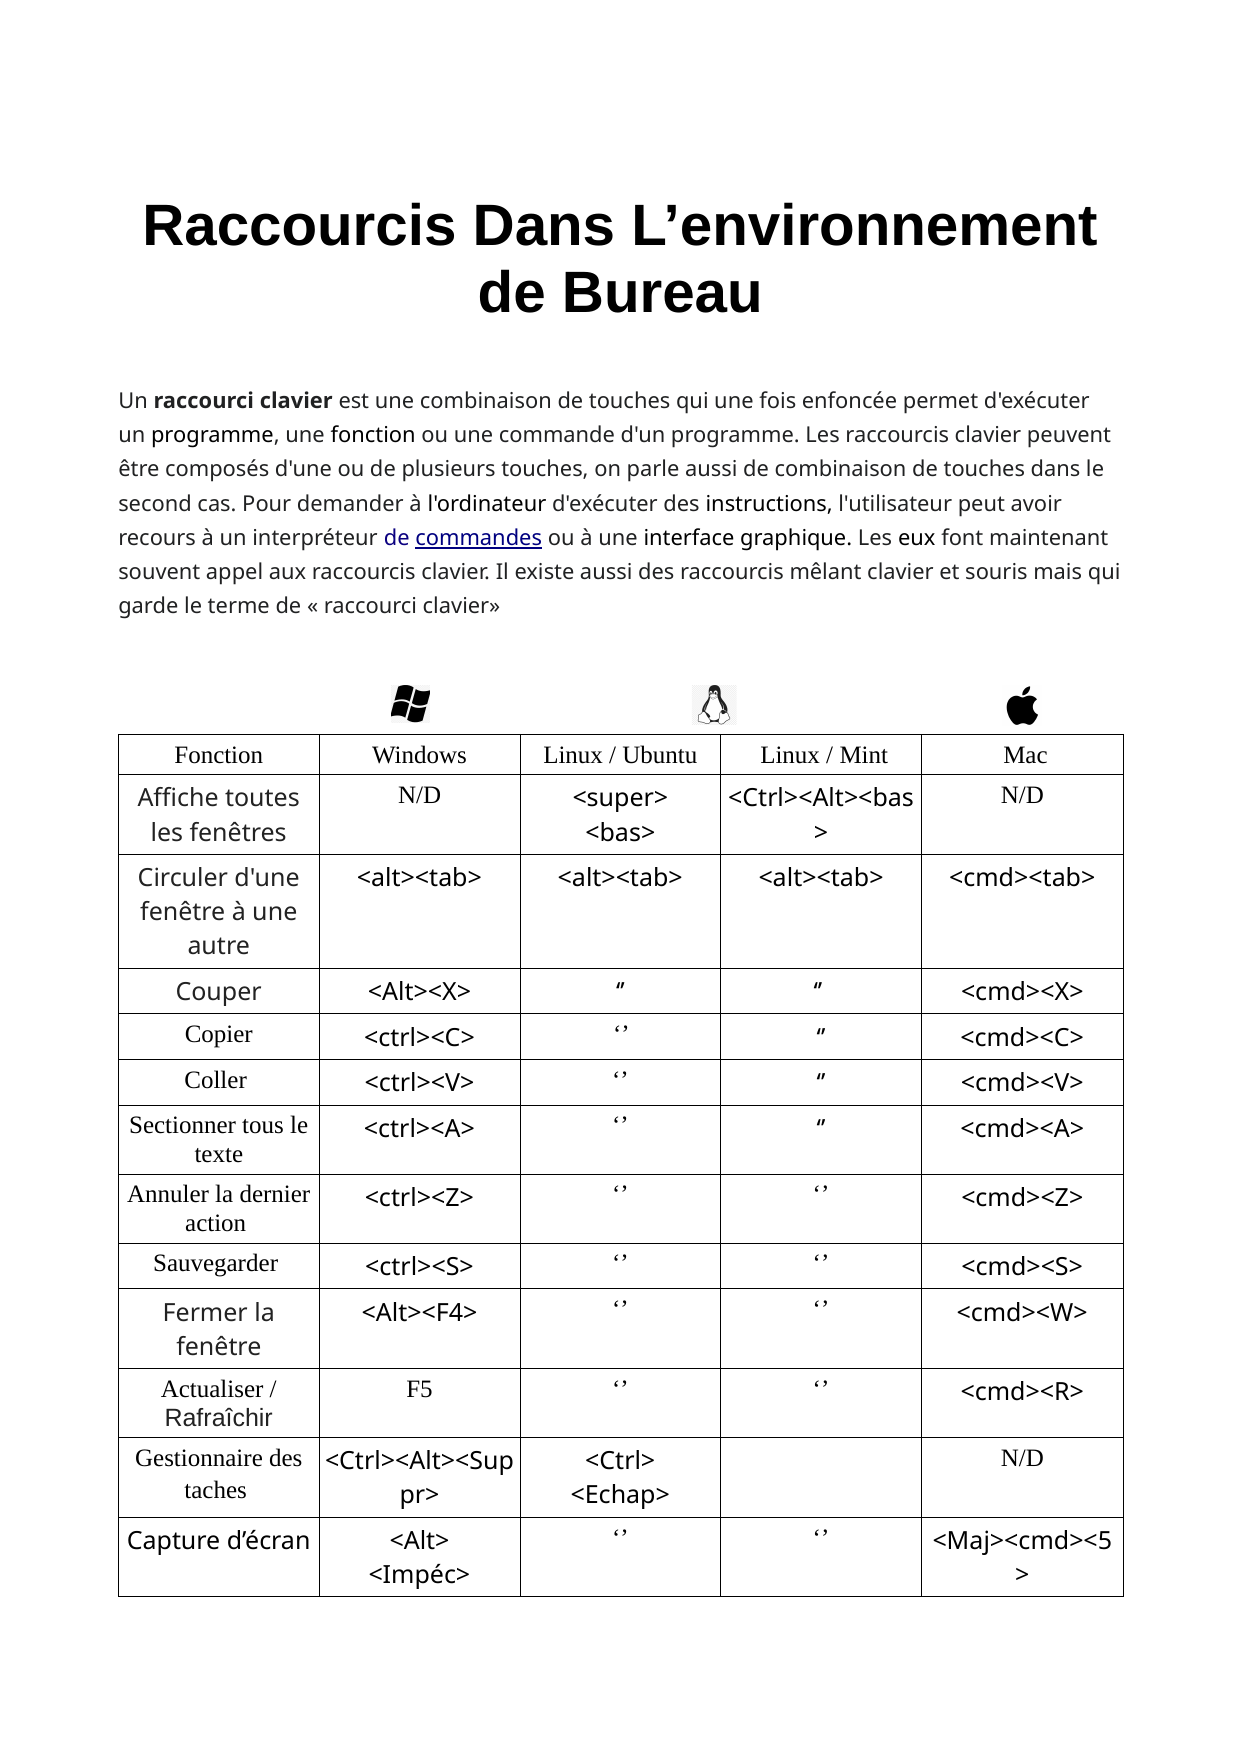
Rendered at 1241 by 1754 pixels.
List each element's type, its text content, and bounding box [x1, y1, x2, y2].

table_cell <alt><tab> [320, 855, 520, 968]
table_cell <Ctrl><Alt><Suppr> [320, 1438, 520, 1517]
table_cell Gestionnaire des taches [119, 1438, 319, 1517]
table_cell ‘’ [521, 1175, 720, 1243]
table_cell <ctrl><C> [320, 1014, 520, 1059]
table_cell ‘’ [521, 1518, 720, 1596]
table_cell <ctrl><Z> [320, 1175, 520, 1243]
picture [691, 685, 737, 725]
table_cell <Alt><X> [320, 969, 520, 1013]
table_cell <cmd><C> [922, 1014, 1123, 1059]
table_cell <cmd><R> [922, 1369, 1123, 1437]
table_cell F5 [320, 1369, 520, 1437]
table_cell ‘’ [721, 1244, 921, 1288]
text Un raccourci clavier est une combinaison de touches qui une fois enfoncée permet d'exécuter un programme, une fonction ou une commande d'un programme. Les raccourcis clavier peuvent être composés d'une ou de plusieurs touches, on parle aussi de combinaison de touches dans le second cas. Pour demander à l'ordinateur d'exécuter des instructions, l'utilisateur peut avoir recours à un interpréteur de commandes ou à une interface graphique. Les eux font maintenant souvent appel aux raccourcis clavier. Il existe aussi des raccourcis mêlant clavier et souris mais qui garde le terme de « raccourci clavier» [118, 385, 1122, 620]
title Raccourcis Dans L’environnement de Bureau [118, 191, 1122, 325]
table_cell <cmd><A> [922, 1106, 1123, 1174]
table_cell <Ctrl><Alt><bas> [721, 775, 921, 854]
table_cell ‘’ [721, 1289, 921, 1368]
table_header Mac [922, 735, 1123, 774]
table_cell <ctrl><V> [320, 1060, 520, 1104]
table_cell ‘’ [521, 1106, 720, 1174]
table_cell <alt><tab> [521, 855, 720, 968]
table_cell Circuler d'une fenêtre à une autre [119, 855, 319, 968]
table_cell ‘’ [521, 1244, 720, 1288]
table_cell Actualiser / Rafraîchir [119, 1369, 319, 1437]
table_cell <cmd><X> [922, 969, 1123, 1013]
table_cell ‘’ [521, 1060, 720, 1104]
table_cell <Alt> <Impéc> [320, 1518, 520, 1596]
table_cell <cmd><Z> [922, 1175, 1123, 1243]
table_cell [721, 1438, 921, 1517]
picture [1002, 685, 1043, 726]
table_cell Sectionner tous le texte [119, 1106, 319, 1174]
table_cell <ctrl><A> [320, 1106, 520, 1174]
table_cell <ctrl><S> [320, 1244, 520, 1288]
table_cell <cmd><tab> [922, 855, 1123, 968]
table_cell ‘’ [721, 969, 921, 1013]
table_cell N/D [320, 775, 520, 854]
table_cell <alt><tab> [721, 855, 921, 968]
table_cell ‘’ [521, 1014, 720, 1059]
table_header Fonction [119, 735, 319, 774]
table_cell Fermer la fenêtre [119, 1289, 319, 1368]
table_cell <super> <bas> [521, 775, 720, 854]
table_cell <Alt><F4> [320, 1289, 520, 1368]
table_cell ‘’ [721, 1014, 921, 1059]
table_cell ‘’ [521, 1369, 720, 1437]
table_cell Couper [119, 969, 319, 1013]
table_cell Annuler la dernier action [119, 1175, 319, 1243]
table_cell Sauvegarder [119, 1244, 319, 1288]
picture [391, 685, 430, 723]
table_cell N/D [922, 775, 1123, 854]
table_header Linux / Mint [721, 735, 921, 774]
table_header Linux / Ubuntu [521, 735, 720, 774]
table_cell <cmd><S> [922, 1244, 1123, 1288]
table_cell ‘’ [521, 969, 720, 1013]
table_cell Capture d’écran [119, 1518, 319, 1596]
table_cell ‘’ [721, 1175, 921, 1243]
table_cell Affiche toutes les fenêtres [119, 775, 319, 854]
table_header Windows [320, 735, 520, 774]
table_cell Copier [119, 1014, 319, 1059]
table_cell <cmd><W> [922, 1289, 1123, 1368]
table_cell ‘’ [721, 1106, 921, 1174]
table_cell <Maj><cmd><5> [922, 1518, 1123, 1596]
table_cell ‘’ [721, 1060, 921, 1104]
table_cell <cmd><V> [922, 1060, 1123, 1104]
table_cell N/D [922, 1438, 1123, 1517]
table_cell ‘’ [721, 1369, 921, 1437]
table_cell ‘’ [521, 1289, 720, 1368]
table_cell <Ctrl> <Echap> [521, 1438, 720, 1517]
table_cell ‘’ [721, 1518, 921, 1596]
table_cell Coller [119, 1060, 319, 1104]
